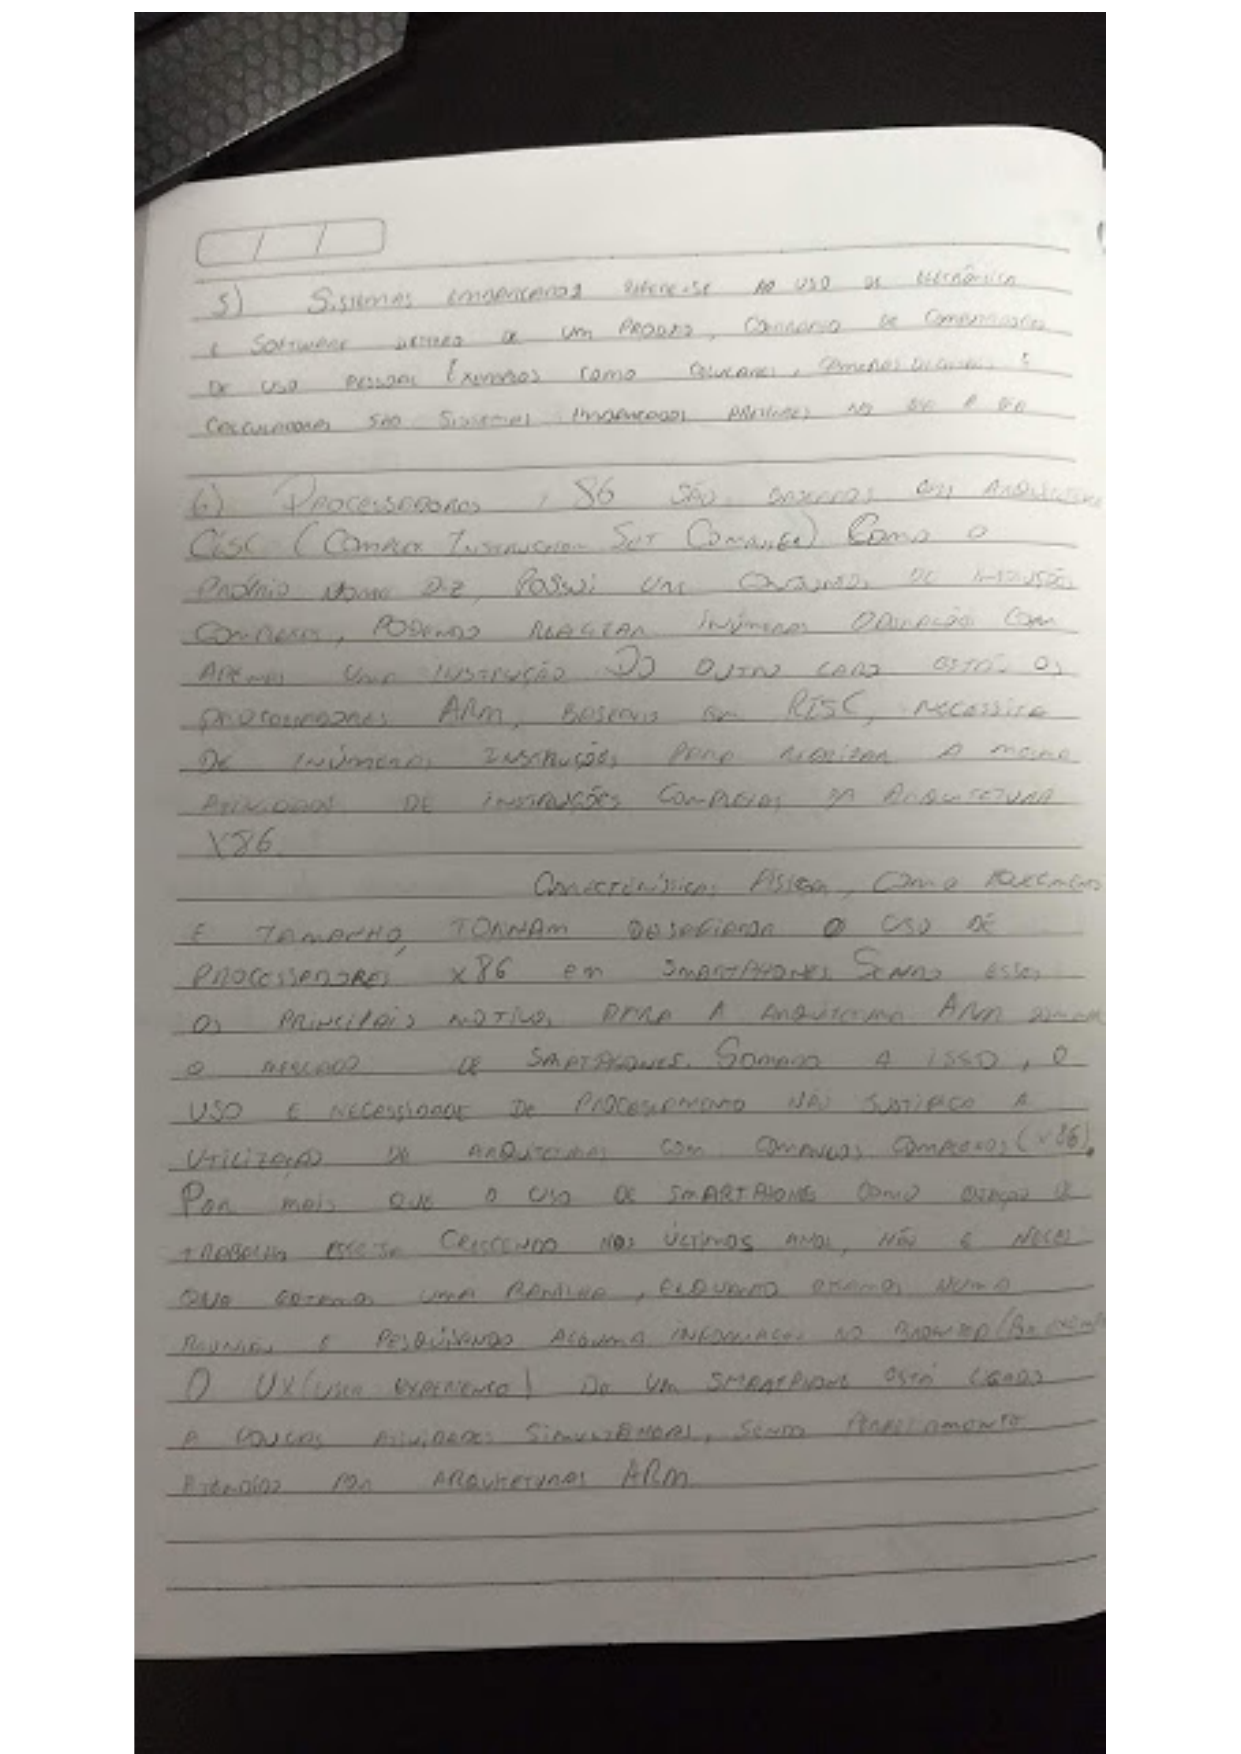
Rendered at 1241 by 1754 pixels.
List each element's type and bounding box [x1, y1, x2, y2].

picture [134, 12, 1106, 1754]
